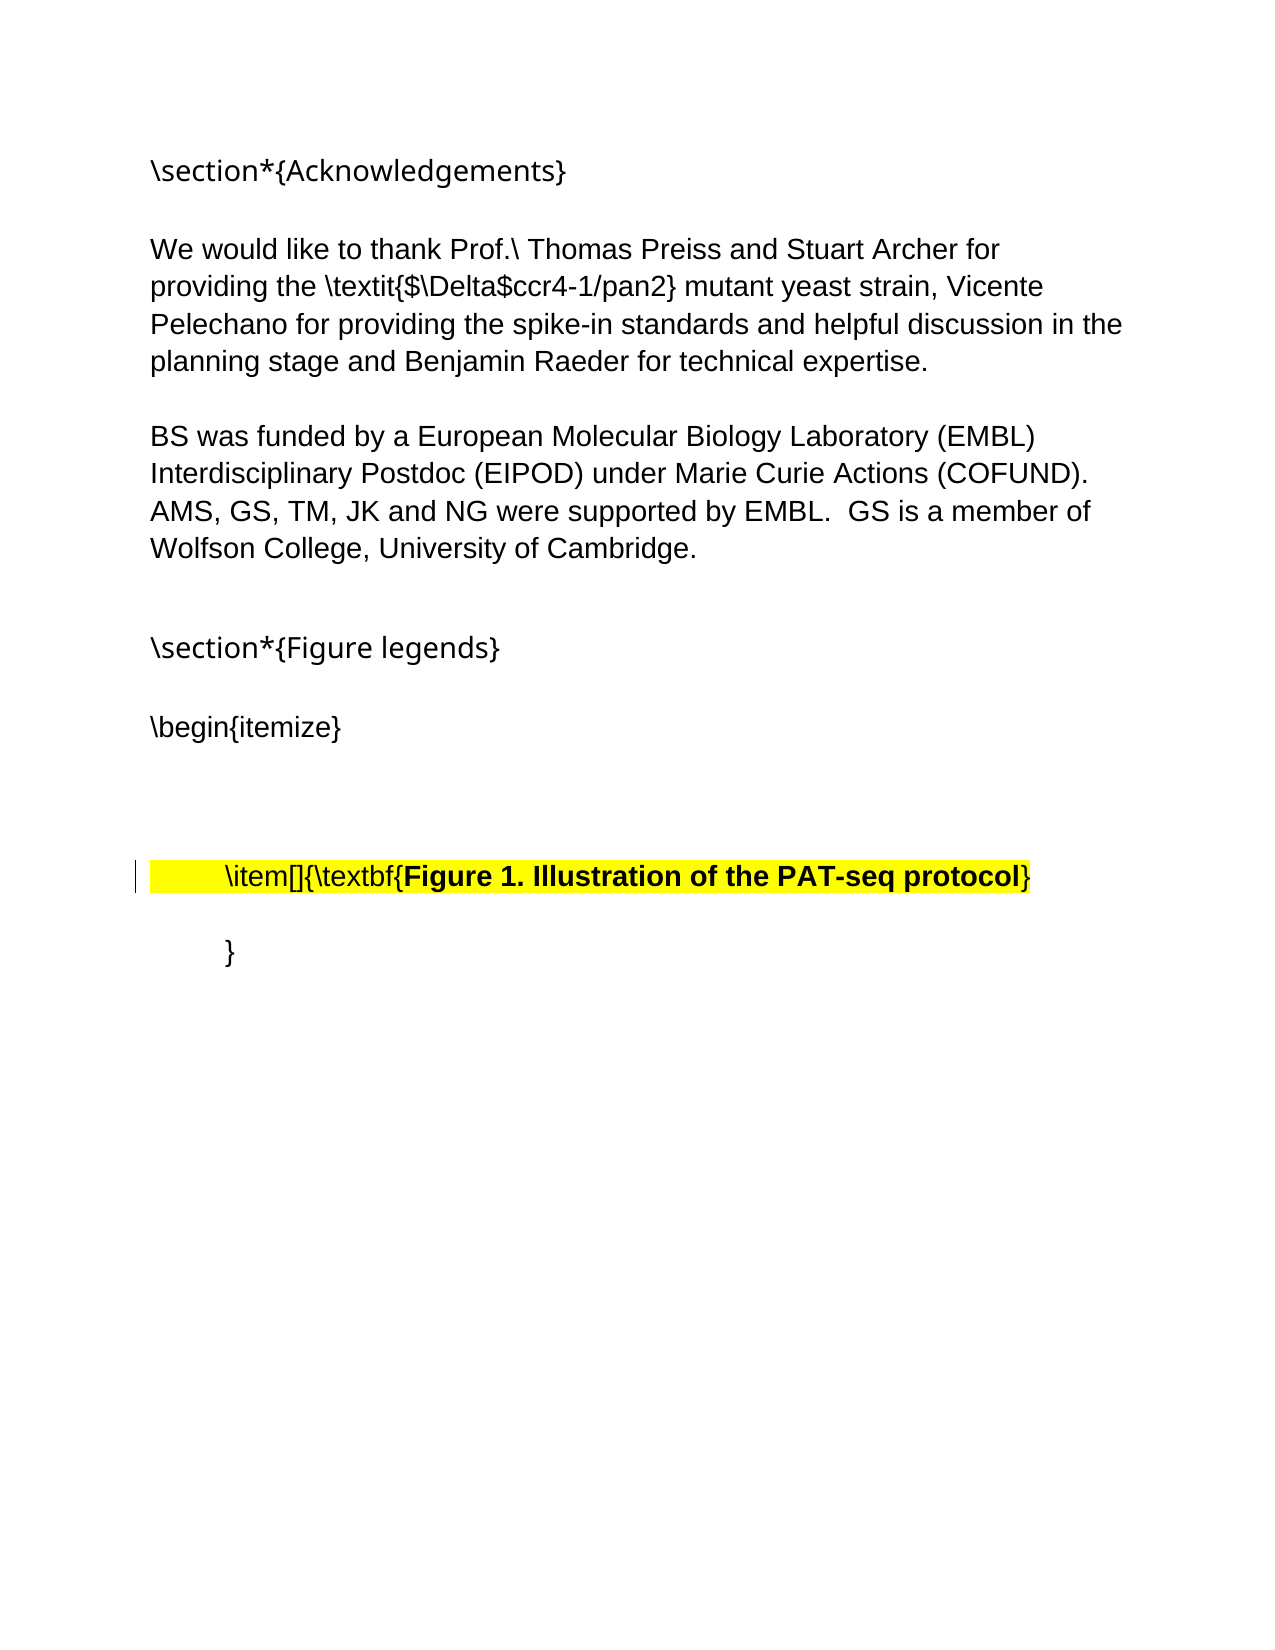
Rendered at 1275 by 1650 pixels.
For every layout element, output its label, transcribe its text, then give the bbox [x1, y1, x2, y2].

text BS was funded by a European Molecular Biology Laboratory (EMBL) Interdisciplinary Postdoc (EIPOD) under Marie Curie Actions (COFUND). AMS, GS, TM, JK and NG were supported by EMBL. GS is a member of Wolfson College, University of Cambridge. [150, 420, 1125, 565]
text \begin{itemize} [150, 711, 1125, 743]
text } [225, 935, 1125, 968]
subtitle \section*{Acknowledgements} [150, 150, 1125, 190]
subtitle \section*{Figure legends} [150, 628, 1125, 667]
text \item[]{\textbf{Figure 1. Illustration of the PAT-seq protocol} [150, 860, 1125, 893]
text We would like to thank Prof.\ Thomas Preiss and Stuart Archer for providing the \textit{$\Delta$ccr4-1/pan2} mutant yeast strain, Vicente Pelechano for providing the spike-in standards and helpful discussion in the planning stage and Benjamin Raeder for technical expertise. [150, 233, 1125, 378]
